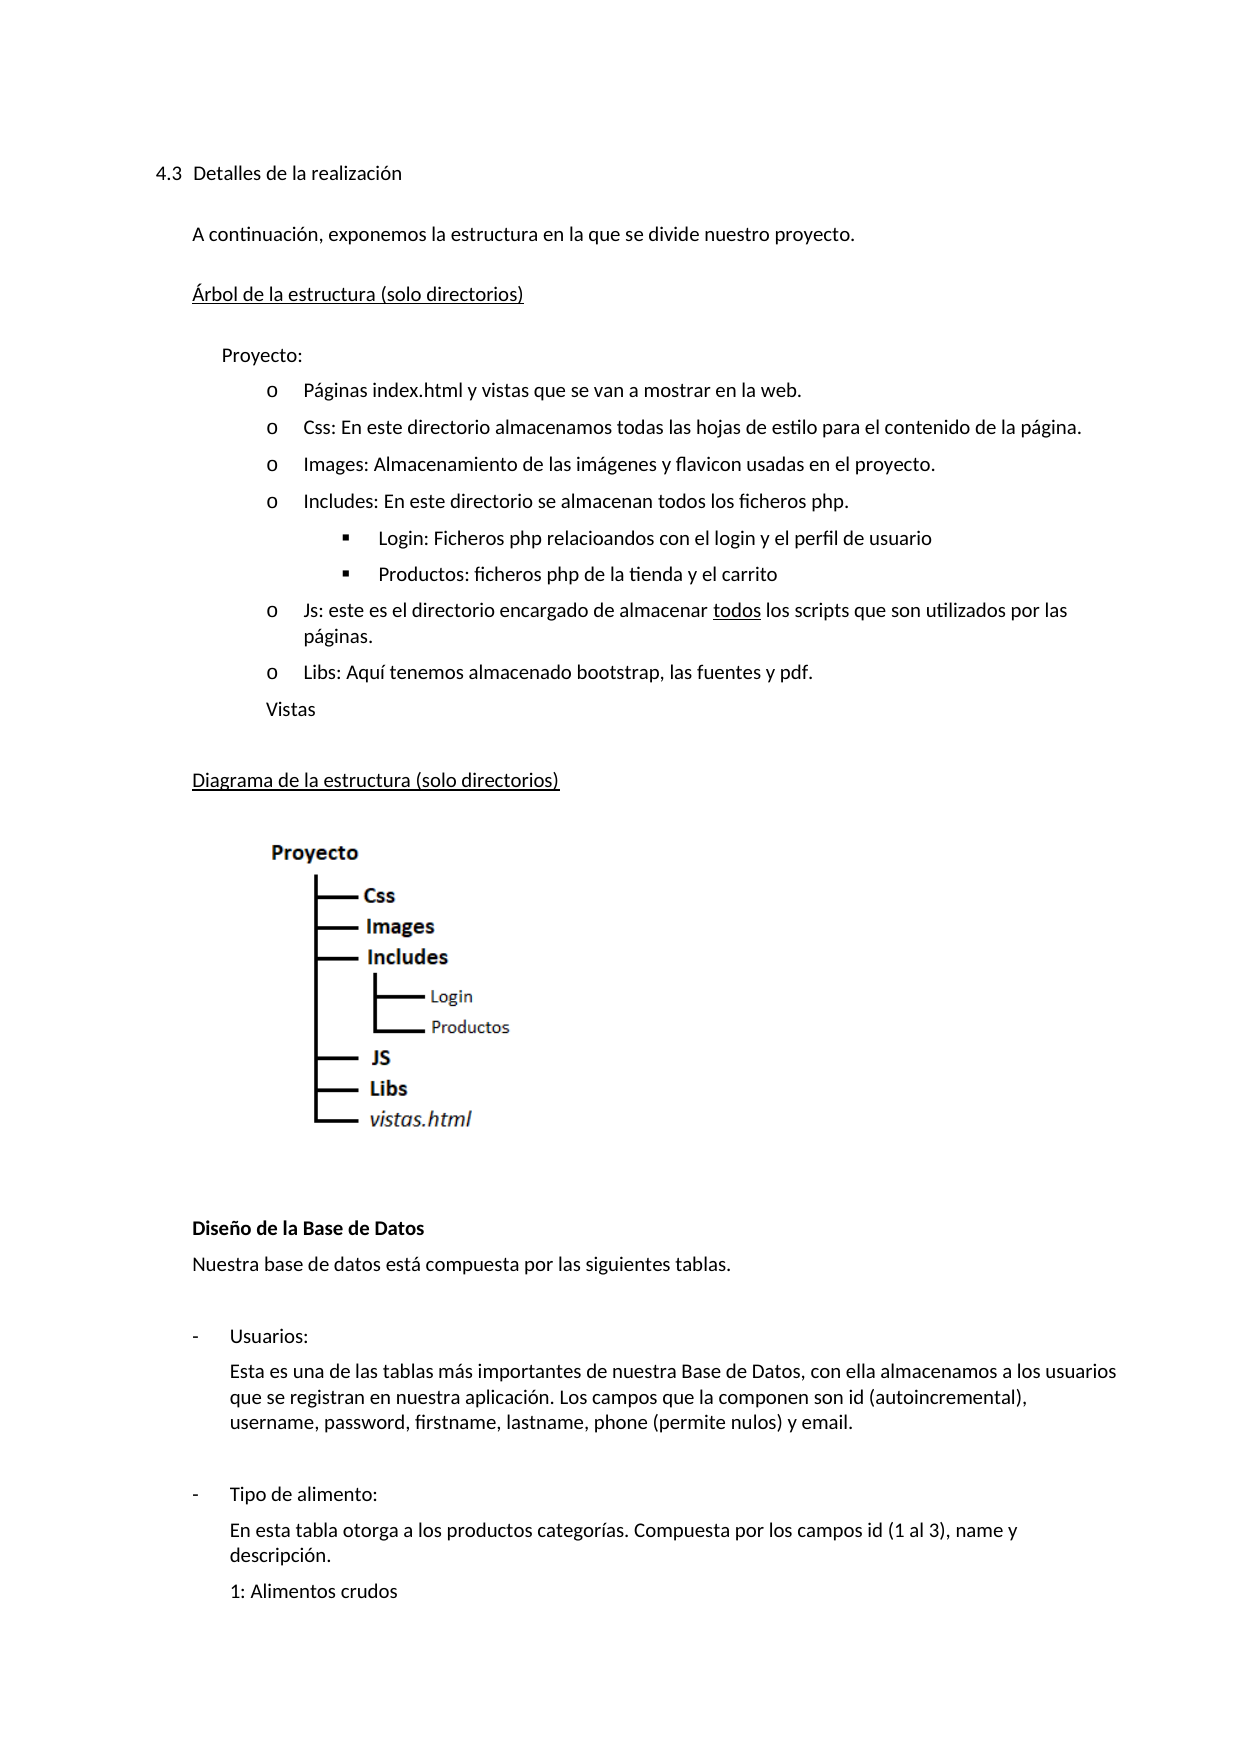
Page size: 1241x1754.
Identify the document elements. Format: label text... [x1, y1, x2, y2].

list Includes: En este directorio se almacenan todos los ficheros php. [266, 488, 1122, 515]
text 1: Alimentos crudos [156, 1578, 1122, 1604]
list Productos: ficheros php de la tienda y el carrito [341, 561, 1122, 586]
text A continuación, exponemos la estructura en la que se divide nuestro proyecto. [192, 221, 1122, 246]
list Detalles de la realización [156, 161, 1122, 186]
text Nuestra base de datos está compuesta por las siguientes tablas. [118, 1251, 1122, 1277]
text Diagrama de la estructura (solo directorios) [118, 768, 1122, 793]
list Css: En este directorio almacenamos todas las hojas de estilo para el contenido de la página. [266, 414, 1122, 441]
text Vistas [266, 696, 1122, 721]
text En esta tabla otorga a los productos categorías. Compuesta por los campos id (1 al 3), name y descripción. [229, 1517, 1122, 1568]
list Js: este es el directorio encargado de almacenar todos los scripts que son utilizados por las páginas. [266, 597, 1122, 649]
list Login: Ficheros php relacioandos con el login y el perfil de usuario [341, 525, 1122, 551]
text Proyecto: [192, 342, 1122, 367]
text Diseño de la Base de Datos [118, 1215, 1122, 1241]
picture [266, 839, 520, 1134]
list Libs: Aquí tenemos almacenado bootstrap, las fuentes y pdf. [266, 659, 1122, 686]
list Usuarios: [192, 1323, 1122, 1348]
list Images: Almacenamiento de las imágenes y flavicon usadas en el proyecto. [266, 451, 1122, 478]
list Tipo de alimento: [192, 1481, 1122, 1507]
text Árbol de la estructura (solo directorios) [192, 281, 1122, 307]
text Esta es una de las tablas más importantes de nuestra Base de Datos, con ella almacenamos a los usuarios que se registran en nuestra aplicación. Los campos que la componen son id (autoincremental), username, password, firstname, lastname, phone (permite nulos) y email. [229, 1359, 1122, 1435]
list Páginas index.html y vistas que se van a mostrar en la web. [266, 378, 1122, 404]
